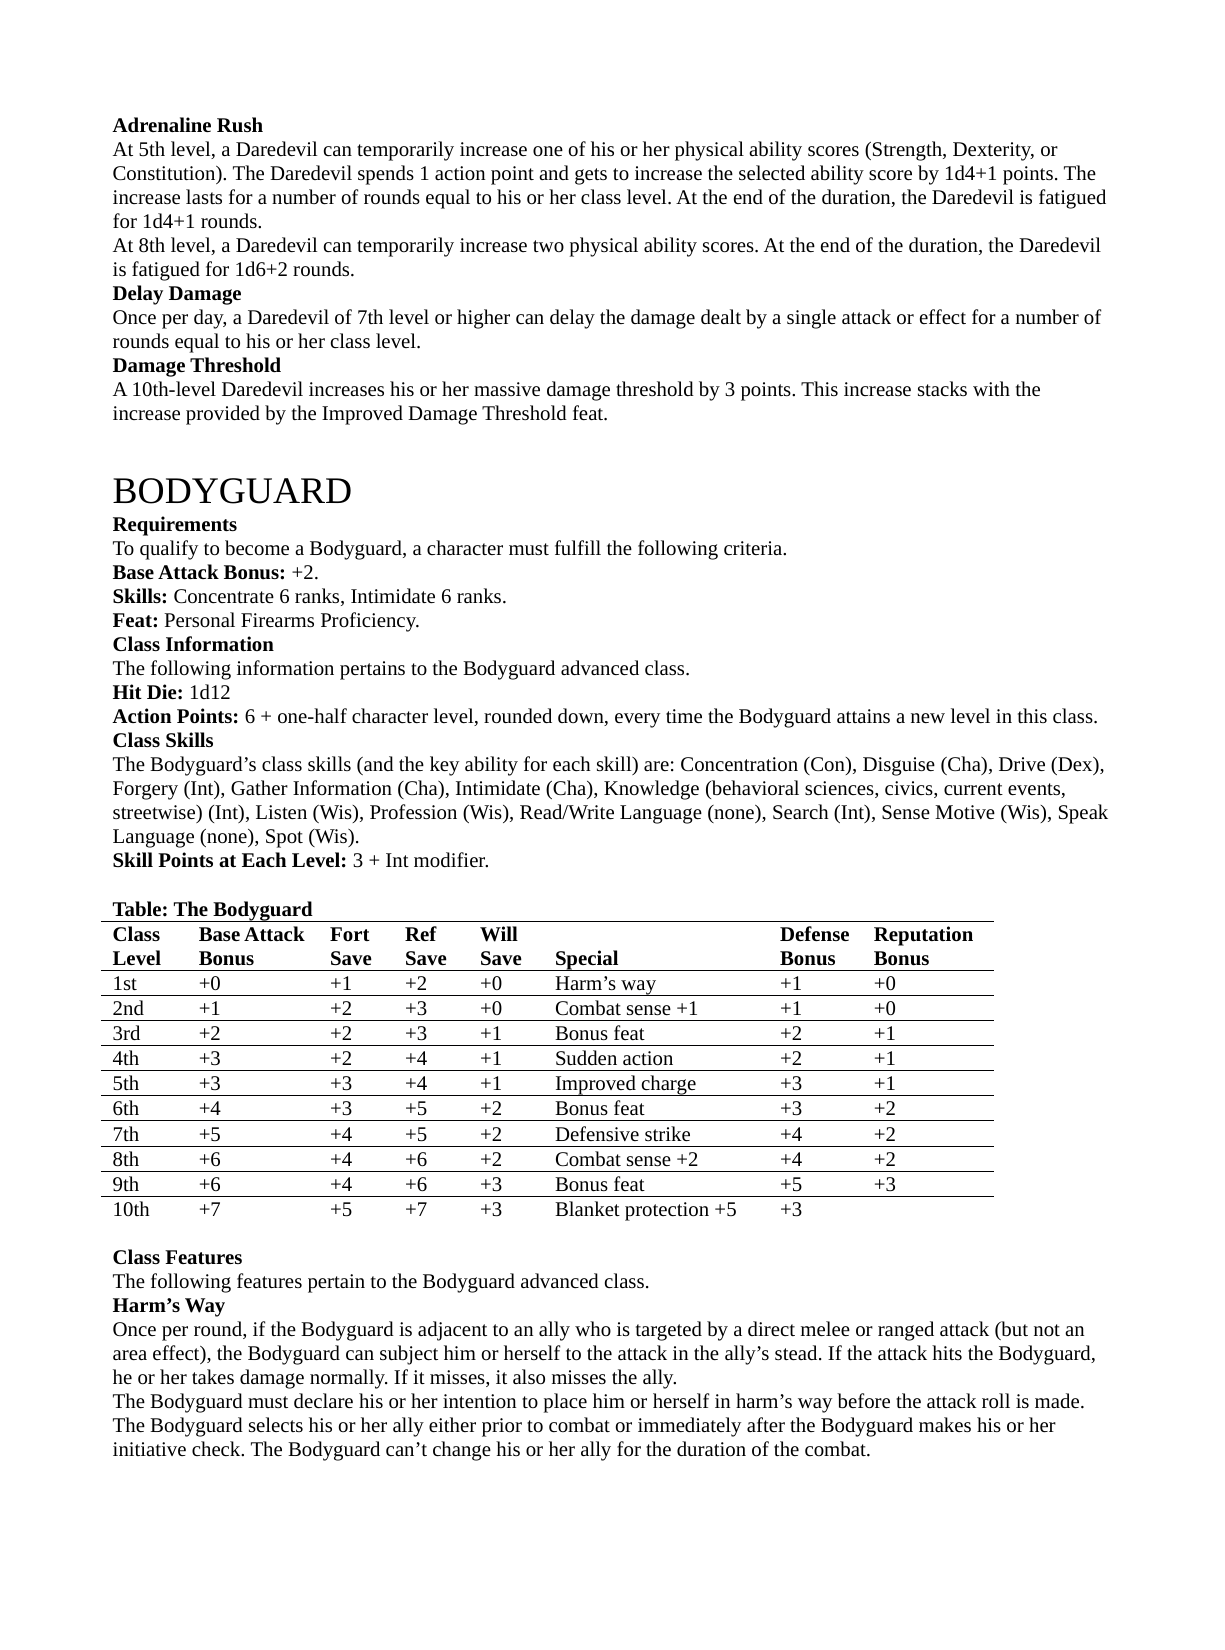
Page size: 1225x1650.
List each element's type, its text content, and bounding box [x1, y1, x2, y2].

text Skill Points at Each Level: 3 + Int modifier. [112, 848, 1112, 872]
table_cell +1 [469, 1071, 543, 1095]
table_cell +3 [863, 1172, 994, 1196]
table_cell +1 [863, 1046, 994, 1070]
table_cell +1 [863, 1071, 994, 1095]
table_cell +2 [863, 1147, 994, 1171]
table_cell Fort Save [319, 922, 394, 970]
table_cell +0 [469, 971, 543, 995]
text Once per round, if the Bodyguard is adjacent to an ally who is targeted by a direct melee or ranged attack (but not an area effect), the Bodyguard can subject him or herself to the attack in the ally’s stead. If the attack hits the Bodyguard, he or her takes damage normally. If it misses, it also misses the ally. [112, 1317, 1112, 1389]
table_cell +3 [187, 1071, 319, 1095]
table_header Table: The Bodyguard [101, 897, 994, 921]
table_cell 5th [101, 1071, 187, 1095]
table_cell +3 [469, 1197, 543, 1221]
table_cell +6 [187, 1172, 319, 1196]
table_cell +4 [769, 1147, 862, 1171]
table_cell +4 [394, 1071, 469, 1095]
table_cell Base Attack Bonus [187, 922, 319, 970]
subtitle Harm’s Way [112, 1293, 1112, 1317]
table_cell +2 [469, 1096, 543, 1120]
table_cell +3 [319, 1071, 394, 1095]
text The following information pertains to the Bodyguard advanced class. [112, 656, 1112, 680]
table_cell +0 [863, 971, 994, 995]
table_cell +4 [319, 1147, 394, 1171]
table_cell Blanket protection +5 [544, 1197, 769, 1221]
text The following features pertain to the Bodyguard advanced class. [112, 1269, 1112, 1293]
table_cell 3rd [101, 1021, 187, 1045]
table_cell Bonus feat [544, 1096, 769, 1120]
table_cell +3 [769, 1096, 862, 1120]
table_cell +5 [319, 1197, 394, 1221]
table_cell +1 [863, 1021, 994, 1045]
table_cell Defense Bonus [769, 922, 862, 970]
table_cell [863, 1197, 994, 1221]
text At 5th level, a Daredevil can temporarily increase one of his or her physical ability scores (Strength, Dexterity, or Constitution). The Daredevil spends 1 action point and gets to increase the selected ability score by 1d4+1 points. The increase lasts for a number of rounds equal to his or her class level. At the end of the duration, the Daredevil is fatigued for 1d4+1 rounds. [112, 137, 1112, 233]
table_cell +2 [469, 1147, 543, 1171]
subtitle Class Information [112, 632, 1112, 656]
table_cell +0 [187, 971, 319, 995]
subtitle BODYGUARD [112, 468, 1112, 512]
table_cell 1st [101, 971, 187, 995]
table_cell Sudden action [544, 1046, 769, 1070]
table_cell Combat sense +2 [544, 1147, 769, 1171]
subtitle Damage Threshold [112, 353, 1112, 377]
table_cell +4 [769, 1121, 862, 1146]
table_cell +0 [863, 996, 994, 1020]
table_cell +2 [769, 1021, 862, 1045]
table_cell +5 [187, 1121, 319, 1146]
table_cell +2 [394, 971, 469, 995]
table_cell 4th [101, 1046, 187, 1070]
table_cell Harm’s way [544, 971, 769, 995]
table_cell Defensive strike [544, 1121, 769, 1146]
table_cell Ref Save [394, 922, 469, 970]
table_cell +2 [187, 1021, 319, 1045]
table_cell +4 [394, 1046, 469, 1070]
table_cell +2 [319, 1046, 394, 1070]
table_cell +5 [769, 1172, 862, 1196]
table_cell 2nd [101, 996, 187, 1020]
table_cell +1 [469, 1021, 543, 1045]
subtitle Requirements [112, 512, 1112, 536]
table_cell Improved charge [544, 1071, 769, 1095]
table_cell +6 [394, 1172, 469, 1196]
table_cell +1 [319, 971, 394, 995]
text Once per day, a Daredevil of 7th level or higher can delay the damage dealt by a single attack or effect for a number of rounds equal to his or her class level. [112, 305, 1112, 353]
table_cell +5 [394, 1121, 469, 1146]
table_cell +3 [319, 1096, 394, 1120]
table_cell +2 [863, 1096, 994, 1120]
table_cell +4 [319, 1121, 394, 1146]
subtitle Class Features [112, 1245, 1112, 1269]
table_cell +2 [863, 1121, 994, 1146]
table_cell +7 [394, 1197, 469, 1221]
table_cell +6 [394, 1147, 469, 1171]
table_cell +1 [469, 1046, 543, 1070]
subtitle Adrenaline Rush [112, 112, 1112, 137]
subtitle Class Skills [112, 728, 1112, 752]
table_cell +3 [769, 1197, 862, 1221]
table_cell +3 [469, 1172, 543, 1196]
table_cell +2 [769, 1046, 862, 1070]
text Base Attack Bonus: +2. [112, 560, 1112, 584]
table_cell +3 [187, 1046, 319, 1070]
table_cell +2 [319, 996, 394, 1020]
text Skills: Concentrate 6 ranks, Intimidate 6 ranks. [112, 584, 1112, 608]
text Feat: Personal Firearms Proficiency. [112, 608, 1112, 632]
table_cell +2 [469, 1121, 543, 1146]
text A 10th-level Daredevil increases his or her massive damage threshold by 3 points. This increase stacks with the increase provided by the Improved Damage Threshold feat. [112, 377, 1112, 425]
table_cell 7th [101, 1121, 187, 1146]
table_cell Reputation Bonus [863, 922, 994, 970]
table_cell +0 [469, 996, 543, 1020]
table_cell 6th [101, 1096, 187, 1120]
text The Bodyguard’s class skills (and the key ability for each skill) are: Concentration (Con), Disguise (Cha), Drive (Dex), Forgery (Int), Gather Information (Cha), Intimidate (Cha), Knowledge (behavioral sciences, civics, current events, streetwise) (Int), Listen (Wis), Profession (Wis), Read/Write Language (none), Search (Int), Sense Motive (Wis), Speak Language (none), Spot (Wis). [112, 752, 1112, 848]
table_cell +5 [394, 1096, 469, 1120]
table_cell +7 [187, 1197, 319, 1221]
table_cell +3 [394, 1021, 469, 1045]
table_cell +1 [187, 996, 319, 1020]
table_cell +3 [769, 1071, 862, 1095]
table_cell 9th [101, 1172, 187, 1196]
table_cell Class Level [101, 922, 187, 970]
table_cell Will Save [469, 922, 543, 970]
table_cell +1 [769, 971, 862, 995]
table_cell 8th [101, 1147, 187, 1171]
text The Bodyguard must declare his or her intention to place him or herself in harm’s way before the attack roll is made. The Bodyguard selects his or her ally either prior to combat or immediately after the Bodyguard makes his or her initiative check. The Bodyguard can’t change his or her ally for the duration of the combat. [112, 1389, 1112, 1461]
table_cell +1 [769, 996, 862, 1020]
text At 8th level, a Daredevil can temporarily increase two physical ability scores. At the end of the duration, the Daredevil is fatigued for 1d6+2 rounds. [112, 233, 1112, 281]
text Action Points: 6 + one-half character level, rounded down, every time the Bodyguard attains a new level in this class. [112, 704, 1112, 728]
subtitle Delay Damage [112, 281, 1112, 305]
table_cell Special [544, 922, 769, 970]
table_cell Bonus feat [544, 1172, 769, 1196]
text Hit Die: 1d12 [112, 680, 1112, 704]
table_cell +4 [187, 1096, 319, 1120]
table_cell Bonus feat [544, 1021, 769, 1045]
table_cell +6 [187, 1147, 319, 1171]
table_cell +4 [319, 1172, 394, 1196]
table_cell +2 [319, 1021, 394, 1045]
table_cell Combat sense +1 [544, 996, 769, 1020]
table_cell +3 [394, 996, 469, 1020]
text To qualify to become a Bodyguard, a character must fulfill the following criteria. [112, 536, 1112, 560]
table_cell 10th [101, 1197, 187, 1221]
